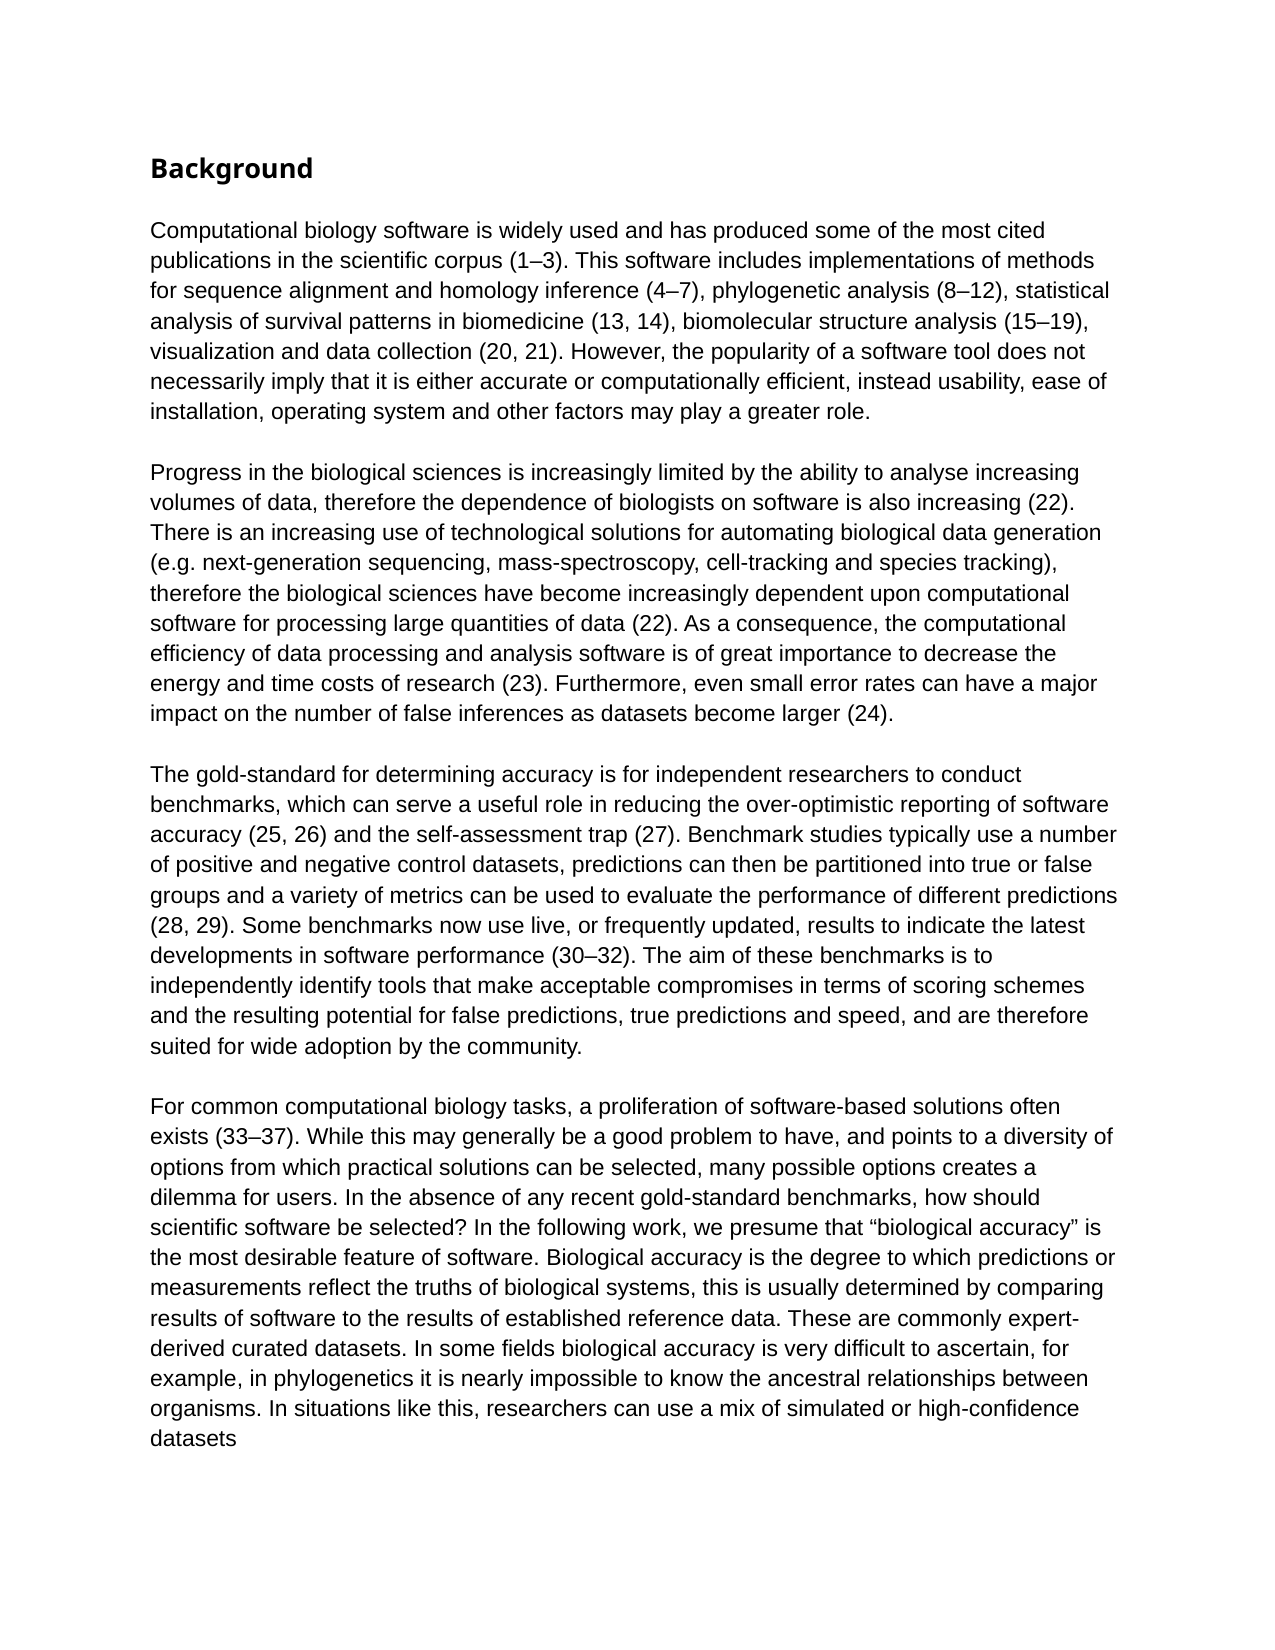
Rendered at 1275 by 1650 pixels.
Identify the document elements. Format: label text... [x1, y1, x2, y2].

text For common computational biology tasks, a proliferation of software-based solutions often exists (33–37). While this may generally be a good problem to have, and points to a diversity of options from which practical solutions can be selected, many possible options creates a dilemma for users. In the absence of any recent gold-standard benchmarks, how should scientific software be selected? In the following work, we presume that “biological accuracy” is the most desirable feature of software. Biological accuracy is the degree to which predictions or measurements reflect the truths of biological systems, this is usually determined by comparing results of software to the results of established reference data. These are commonly expert-derived curated datasets. In some fields biological accuracy is very difficult to ascertain, for example, in phylogenetics it is nearly impossible to know the ancestral relationships between organisms. In situations like this, researchers can use a mix of simulated or high-confidence datasets [150, 1093, 1125, 1452]
text The gold-standard for determining accuracy is for independent researchers to conduct benchmarks, which can serve a useful role in reducing the over-optimistic reporting of software accuracy (25, 26) and the self-assessment trap (27). Benchmark studies typically use a number of positive and negative control datasets, predictions can then be partitioned into true or false groups and a variety of metrics can be used to evaluate the performance of different predictions (28, 29). Some benchmarks now use live, or frequently updated, results to indicate the latest developments in software performance (30–32). The aim of these benchmarks is to independently identify tools that make acceptable compromises in terms of scoring schemes and the resulting potential for false predictions, true predictions and speed, and are therefore suited for wide adoption by the community. [150, 761, 1125, 1059]
subtitle Background [150, 150, 1125, 187]
text Computational biology software is widely used and has produced some of the most cited publications in the scientific corpus (1–3). This software includes implementations of methods for sequence alignment and homology inference (4–7), phylogenetic analysis (8–12), statistical analysis of survival patterns in biomedicine (13, 14), biomolecular structure analysis (15–19), visualization and data collection (20, 21). However, the popularity of a software tool does not necessarily imply that it is either accurate or computationally efficient, instead usability, ease of installation, operating system and other factors may play a greater role. [150, 217, 1125, 425]
text Progress in the biological sciences is increasingly limited by the ability to analyse increasing volumes of data, therefore the dependence of biologists on software is also increasing (22). There is an increasing use of technological solutions for automating biological data generation (e.g. next-generation sequencing, mass-spectroscopy, cell-tracking and species tracking), therefore the biological sciences have become increasingly dependent upon computational software for processing large quantities of data (22). As a consequence, the computational efficiency of data processing and analysis software is of great importance to decrease the energy and time costs of research (23). Furthermore, even small error rates can have a major impact on the number of false inferences as datasets become larger (24). [150, 459, 1125, 727]
